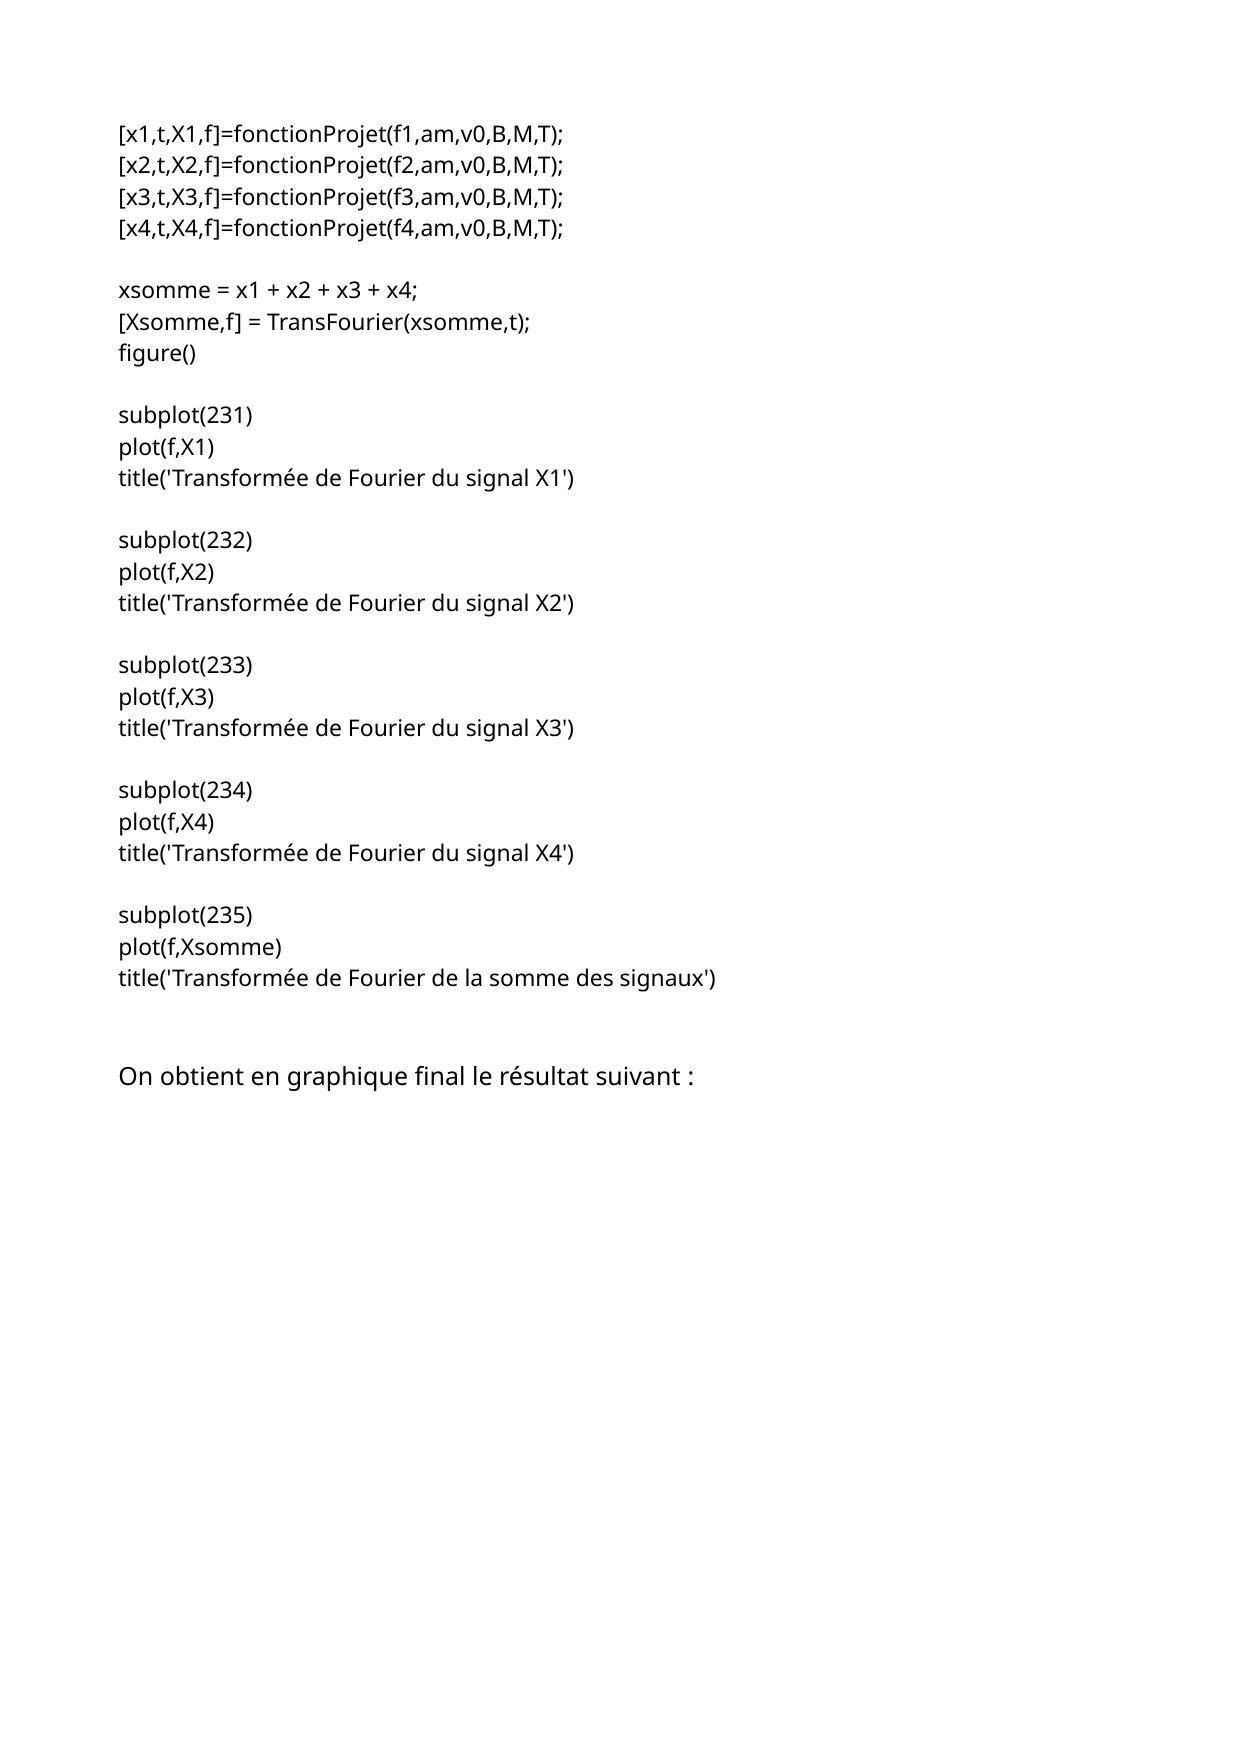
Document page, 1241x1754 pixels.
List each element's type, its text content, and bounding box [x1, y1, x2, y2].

text subplot(235) [118, 899, 1122, 931]
text title('Transformée de Fourier du signal X2') [118, 587, 1122, 618]
text figure() [118, 337, 1122, 368]
text On obtient en graphique final le résultat suivant : [118, 1058, 1122, 1092]
text title('Transformée de Fourier du signal X1') [118, 462, 1122, 493]
text subplot(234) [118, 774, 1122, 806]
text subplot(231) [118, 399, 1122, 431]
text subplot(233) [118, 649, 1122, 681]
text [x2,t,X2,f]=fonctionProjet(f2,am,v0,B,M,T); [118, 149, 1122, 181]
text plot(f,X3) [118, 681, 1122, 712]
text title('Transformée de Fourier de la somme des signaux') [118, 962, 1122, 993]
text plot(f,Xsomme) [118, 931, 1122, 962]
text xsomme = x1 + x2 + x3 + x4; [118, 274, 1122, 306]
text [x3,t,X3,f]=fonctionProjet(f3,am,v0,B,M,T); [118, 181, 1122, 212]
text title('Transformée de Fourier du signal X3') [118, 712, 1122, 743]
text plot(f,X2) [118, 556, 1122, 587]
text title('Transformée de Fourier du signal X4') [118, 837, 1122, 868]
text [x4,t,X4,f]=fonctionProjet(f4,am,v0,B,M,T); [118, 212, 1122, 243]
text subplot(232) [118, 524, 1122, 556]
text plot(f,X4) [118, 806, 1122, 837]
text plot(f,X1) [118, 431, 1122, 462]
text [Xsomme,f] = TransFourier(xsomme,t); [118, 306, 1122, 337]
text [x1,t,X1,f]=fonctionProjet(f1,am,v0,B,M,T); [118, 118, 1122, 149]
